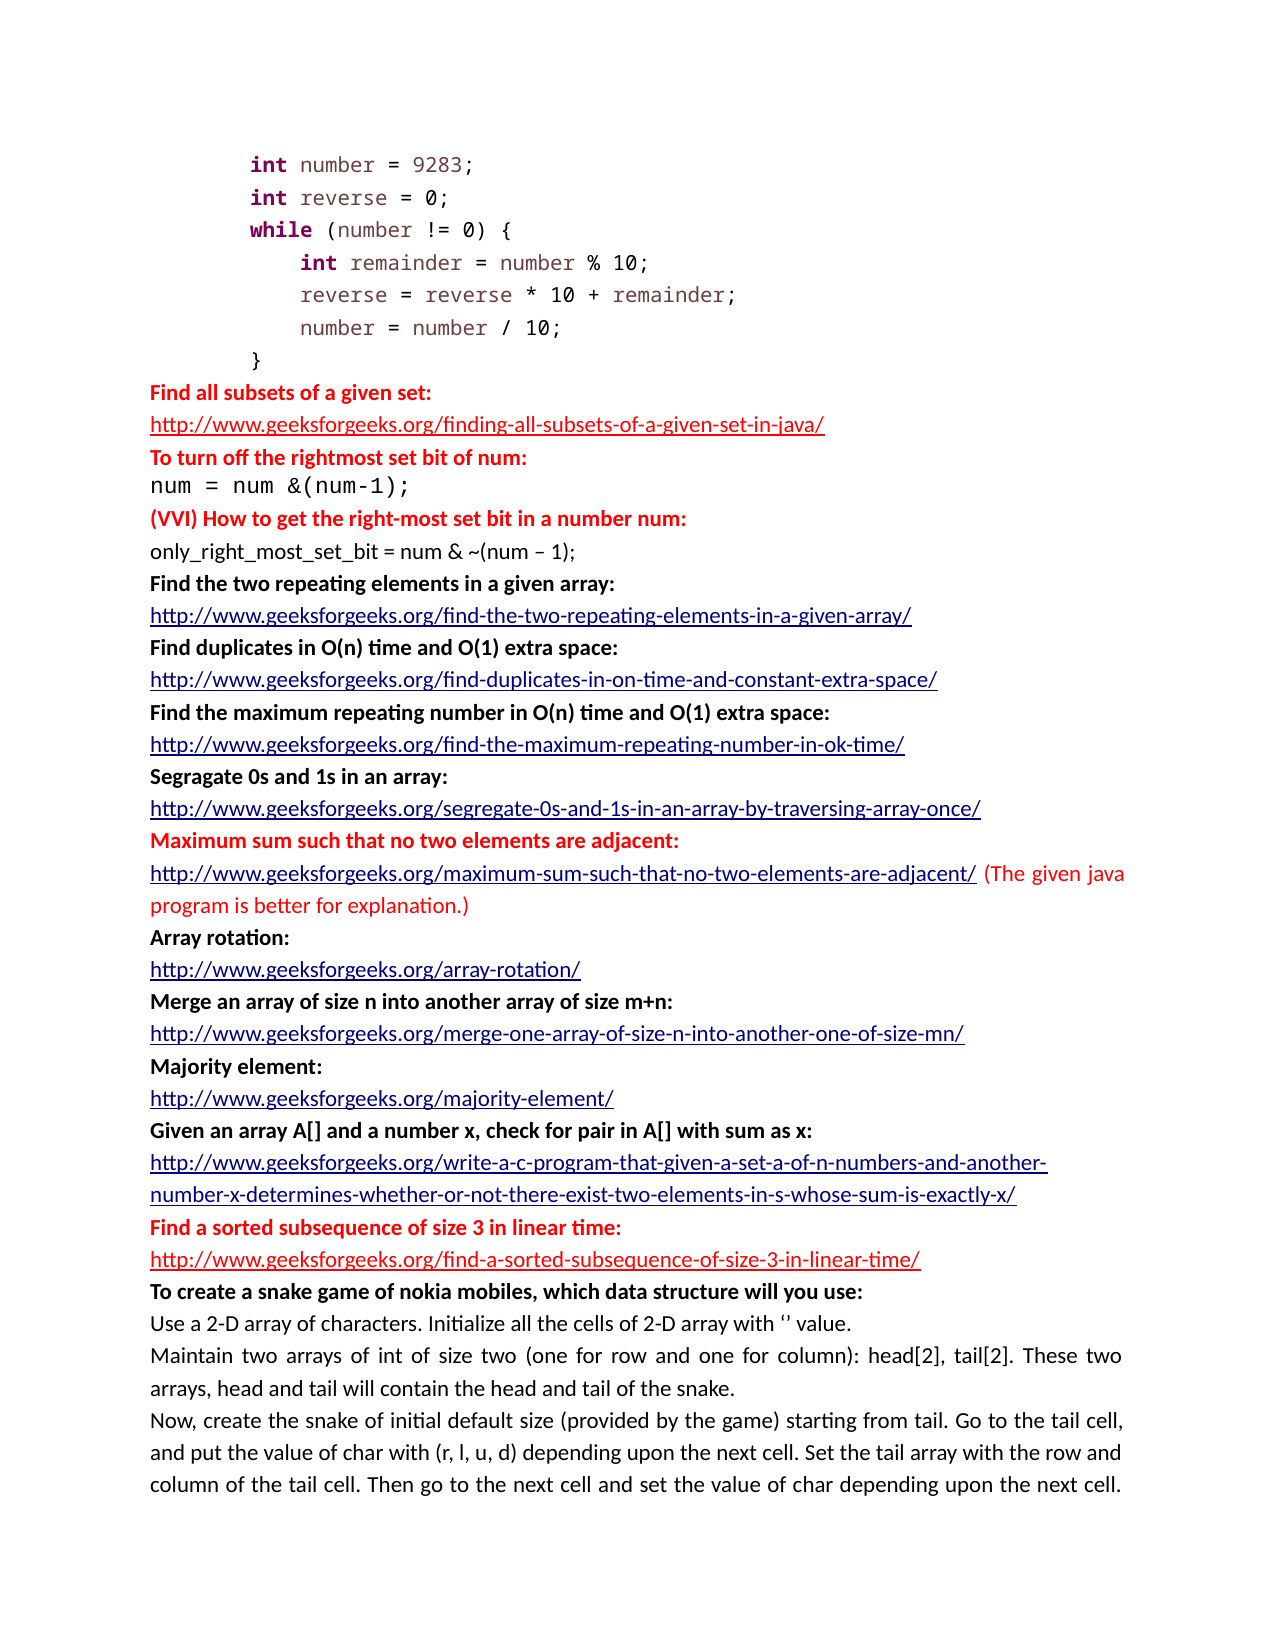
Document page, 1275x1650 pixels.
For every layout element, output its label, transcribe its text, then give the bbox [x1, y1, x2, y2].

list Find the maximum repeating number in O(n) time and O(1) extra space: [150, 698, 1125, 726]
list num = num &(num-1); [150, 475, 1125, 501]
list http://www.geeksforgeeks.org/finding-all-subsets-of-a-given-set-in-java/ [150, 410, 1125, 438]
list while (number != 0) { [150, 215, 1125, 244]
list Find a sorted subsequence of size 3 in linear time: [150, 1213, 1125, 1241]
list Segragate 0s and 1s in an array: [150, 762, 1125, 790]
list Find all subsets of a given set: [150, 378, 1125, 406]
list int remainder = number % 10; [150, 248, 1125, 276]
list Maintain two arrays of int of size two (one for row and one for column): head[2], tail[2]. These two arrays, head and tail will contain the head and tail of the snake. [150, 1341, 1125, 1402]
list only_right_most_set_bit = num & ~(num – 1); [150, 537, 1125, 565]
list Find the two repeating elements in a given array: [150, 569, 1125, 597]
list Merge an array of size n into another array of size m+n: [150, 987, 1125, 1015]
list } [150, 346, 1125, 374]
list http://www.geeksforgeeks.org/find-a-sorted-subsequence-of-size-3-in-linear-time/ [150, 1245, 1125, 1273]
list int number = 9283; [150, 150, 1125, 178]
list Find duplicates in O(n) time and O(1) extra space: [150, 633, 1125, 661]
list http://www.geeksforgeeks.org/segregate-0s-and-1s-in-an-array-by-traversing-array-once/ [150, 794, 1125, 822]
list http://www.geeksforgeeks.org/write-a-c-program-that-given-a-set-a-of-n-numbers-and-another-number-x-determines-whether-or-not-there-exist-two-elements-in-s-whose-sum-is-exactly-x/ [150, 1148, 1125, 1208]
list http://www.geeksforgeeks.org/array-rotation/ [150, 955, 1125, 983]
list To turn off the rightmost set bit of num: [150, 443, 1125, 471]
list http://www.geeksforgeeks.org/majority-element/ [150, 1084, 1125, 1112]
list Maximum sum such that no two elements are adjacent: [150, 826, 1125, 854]
list Use a 2-D array of characters. Initialize all the cells of 2-D array with ‘’ value. [150, 1309, 1125, 1337]
list http://www.geeksforgeeks.org/maximum-sum-such-that-no-two-elements-are-adjacent/ (The given java program is better for explanation.) [150, 859, 1125, 919]
list Array rotation: [150, 923, 1125, 951]
list Now, create the snake of initial default size (provided by the game) starting from tail. Go to the tail cell, and put the value of char with (r, l, u, d) depending upon the next cell. Set the tail array with the row and column of the tail cell. Then go to the next cell and set the value of char depending upon the next cell. [150, 1406, 1125, 1498]
list http://www.geeksforgeeks.org/find-duplicates-in-on-time-and-constant-extra-space/ [150, 666, 1125, 693]
list number = number / 10; [150, 313, 1125, 341]
list (VVI) How to get the right-most set bit in a number num: [150, 504, 1125, 533]
list http://www.geeksforgeeks.org/find-the-two-repeating-elements-in-a-given-array/ [150, 601, 1125, 629]
list http://www.geeksforgeeks.org/find-the-maximum-repeating-number-in-ok-time/ [150, 730, 1125, 758]
list http://www.geeksforgeeks.org/merge-one-array-of-size-n-into-another-one-of-size-mn/ [150, 1019, 1125, 1048]
list int reverse = 0; [150, 183, 1125, 211]
list reverse = reverse * 10 + remainder; [150, 280, 1125, 309]
list Majority element: [150, 1052, 1125, 1080]
list To create a snake game of nokia mobiles, which data structure will you use: [150, 1277, 1125, 1305]
list Given an array A[] and a number x, check for pair in A[] with sum as x: [150, 1116, 1125, 1144]
